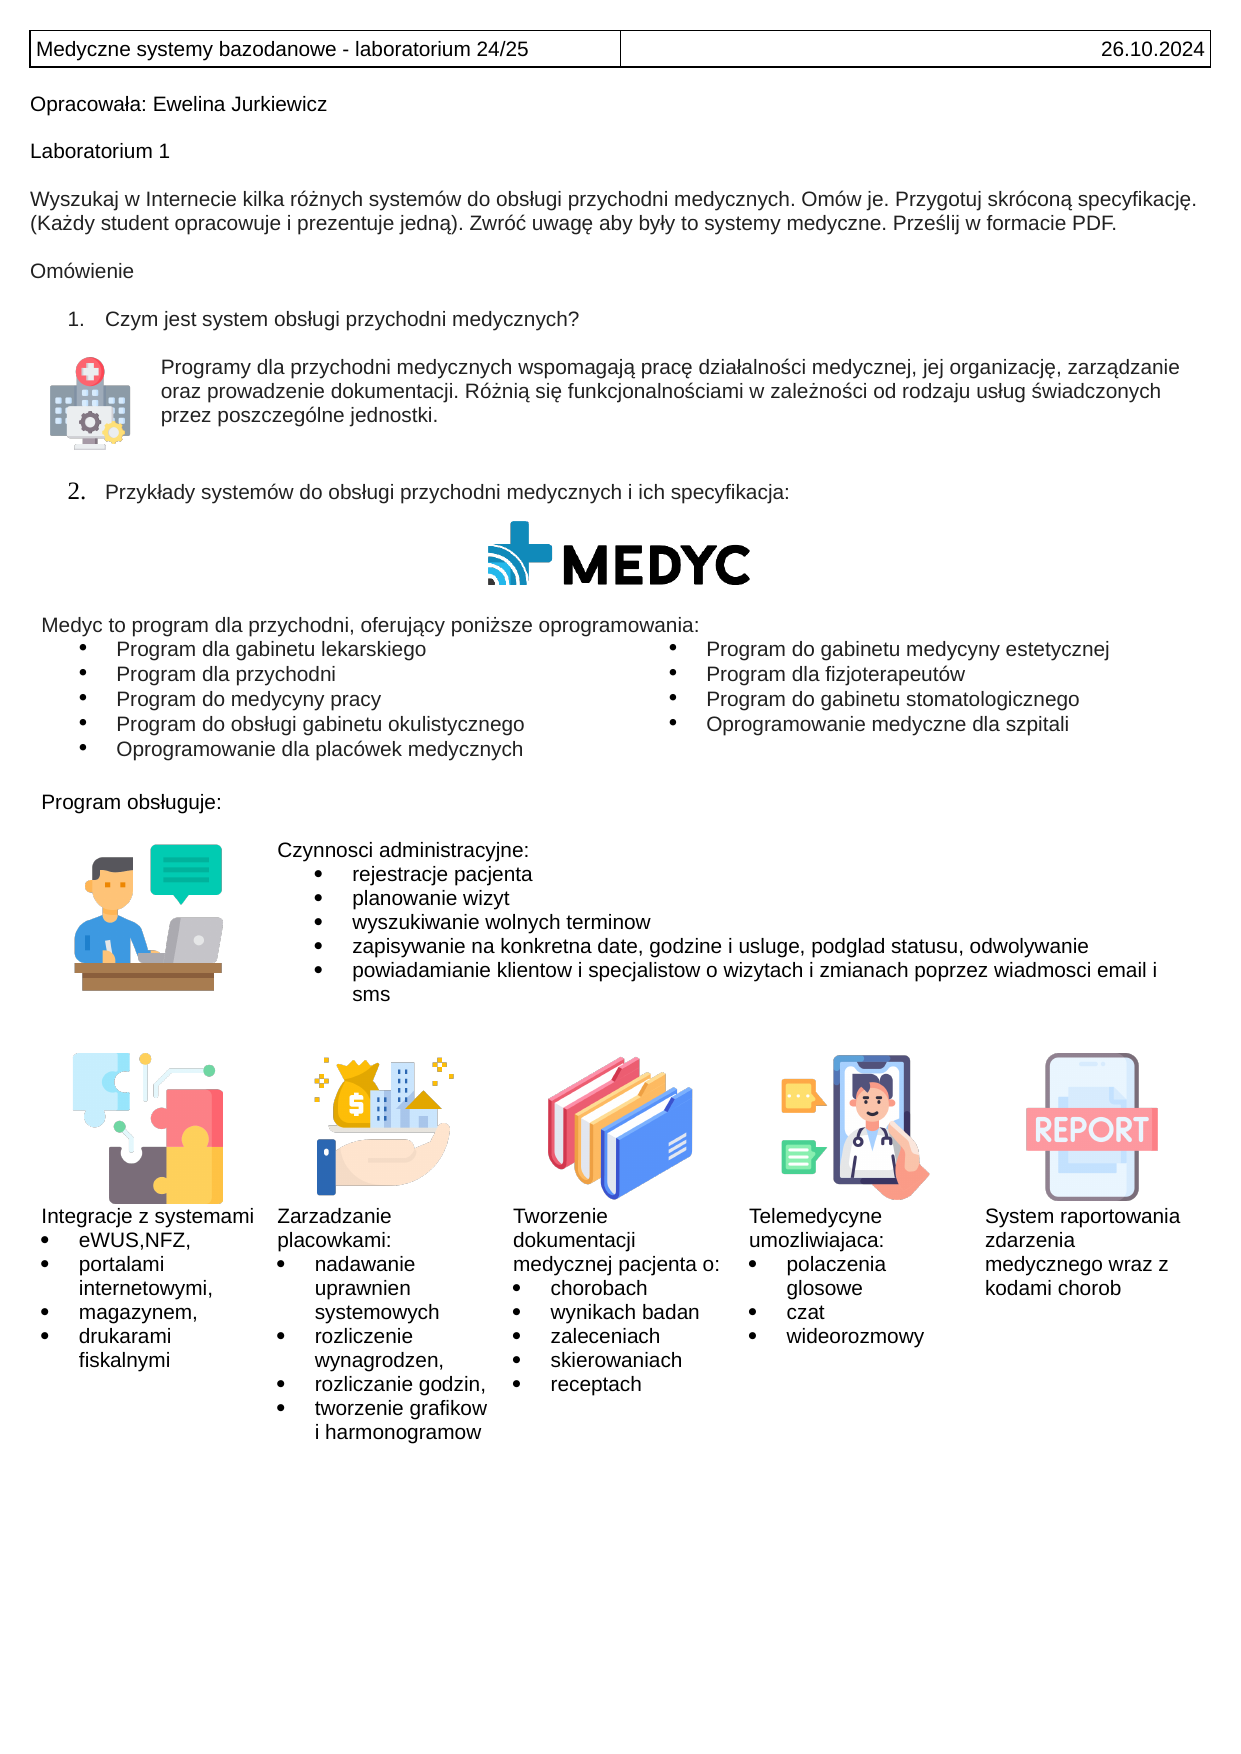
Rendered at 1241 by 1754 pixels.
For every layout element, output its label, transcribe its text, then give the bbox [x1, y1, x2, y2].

table_cell Czynnosci administracyjne: rejestracje pacjenta planowanie wizyt wyszukiwanie wolnych terminow zapisywanie na konkretna date, godzine i usluge, podglad statusu, odwolywanie powiadamianie klientow i specjalistow o wizytach i zmianach poprzez wiadmosci email i sms [266, 838, 1209, 1054]
table_cell [266, 1054, 502, 1204]
table_cell Integracje z systemami eWUS,NFZ, portalami internetowymi, magazynem, drukarami fiskalnymi [30, 1204, 266, 1468]
table_cell [30, 838, 266, 1054]
text Opracowała: Ewelina Jurkiewicz [30, 91, 1211, 115]
text Wyszukaj w Internecie kilka różnych systemów do obsługi przychodni medycznych. Omów je. Przygotuj skróconą specyfikację. (Każdy student opracowuje i prezentuje jedną). Zwróć uwagę aby były to systemy medyczne. Prześlij w formacie PDF. [30, 187, 1211, 235]
table_cell [30, 1054, 266, 1204]
text Omówienie [30, 259, 1211, 283]
table_header Medyczne systemy bazodanowe - laboratorium 24/25 [31, 31, 620, 66]
table_header Medyc to program dla przychodni, oferujący poniższe oprogramowania: [30, 613, 1209, 637]
table_cell System raportowania zdarzenia medycznego wraz z kodami chorob [974, 1204, 1209, 1468]
table_cell Program do gabinetu medycyny estetycznej Program dla fizjoterapeutów Program do gabinetu stomatologicznego Oprogramowanie medyczne dla szpitali [620, 637, 1209, 766]
table_cell Telemedycyne umozliwiajaca: polaczenia glosowe czat wideorozmowy [738, 1204, 973, 1468]
table_header Program obsługuje: [30, 790, 1209, 837]
table_cell Program dla gabinetu lekarskiego Program dla przychodni Program do medycyny pracy Program do obsługi gabinetu okulistycznego Oprogramowanie dla placówek medycznych [30, 637, 620, 766]
table_header 26.10.2024 [621, 31, 1210, 66]
list Przykłady systemów do obsługi przychodni medycznych i ich specyfikacja: [67, 476, 1211, 505]
table_cell [974, 1054, 1209, 1204]
table_cell [738, 1054, 973, 1204]
table_cell Zarzadzanie placowkami: nadawanie uprawnien systemowych rozliczenie wynagrodzen, rozliczanie godzin, tworzenie grafikow i harmonogramow [266, 1204, 502, 1468]
table_header Programy dla przychodni medycznych wspomagają pracę działalności medycznej, jej organizację, zarządzanie oraz prowadzenie dokumentacji. Różnią się funkcjonalnościami w zależności od rodzaju usług świadczonych przez poszczególne jednostki. [149, 355, 1211, 452]
table_cell [502, 1054, 738, 1204]
list Czym jest system obsługi przychodni medycznych? [67, 307, 1211, 331]
table_header [30, 355, 149, 452]
table_cell Tworzenie dokumentacji medycznej pacjenta o: chorobach wynikach badan zaleceniach skierowaniach receptach [502, 1204, 738, 1468]
text Laboratorium 1 [30, 139, 1211, 163]
